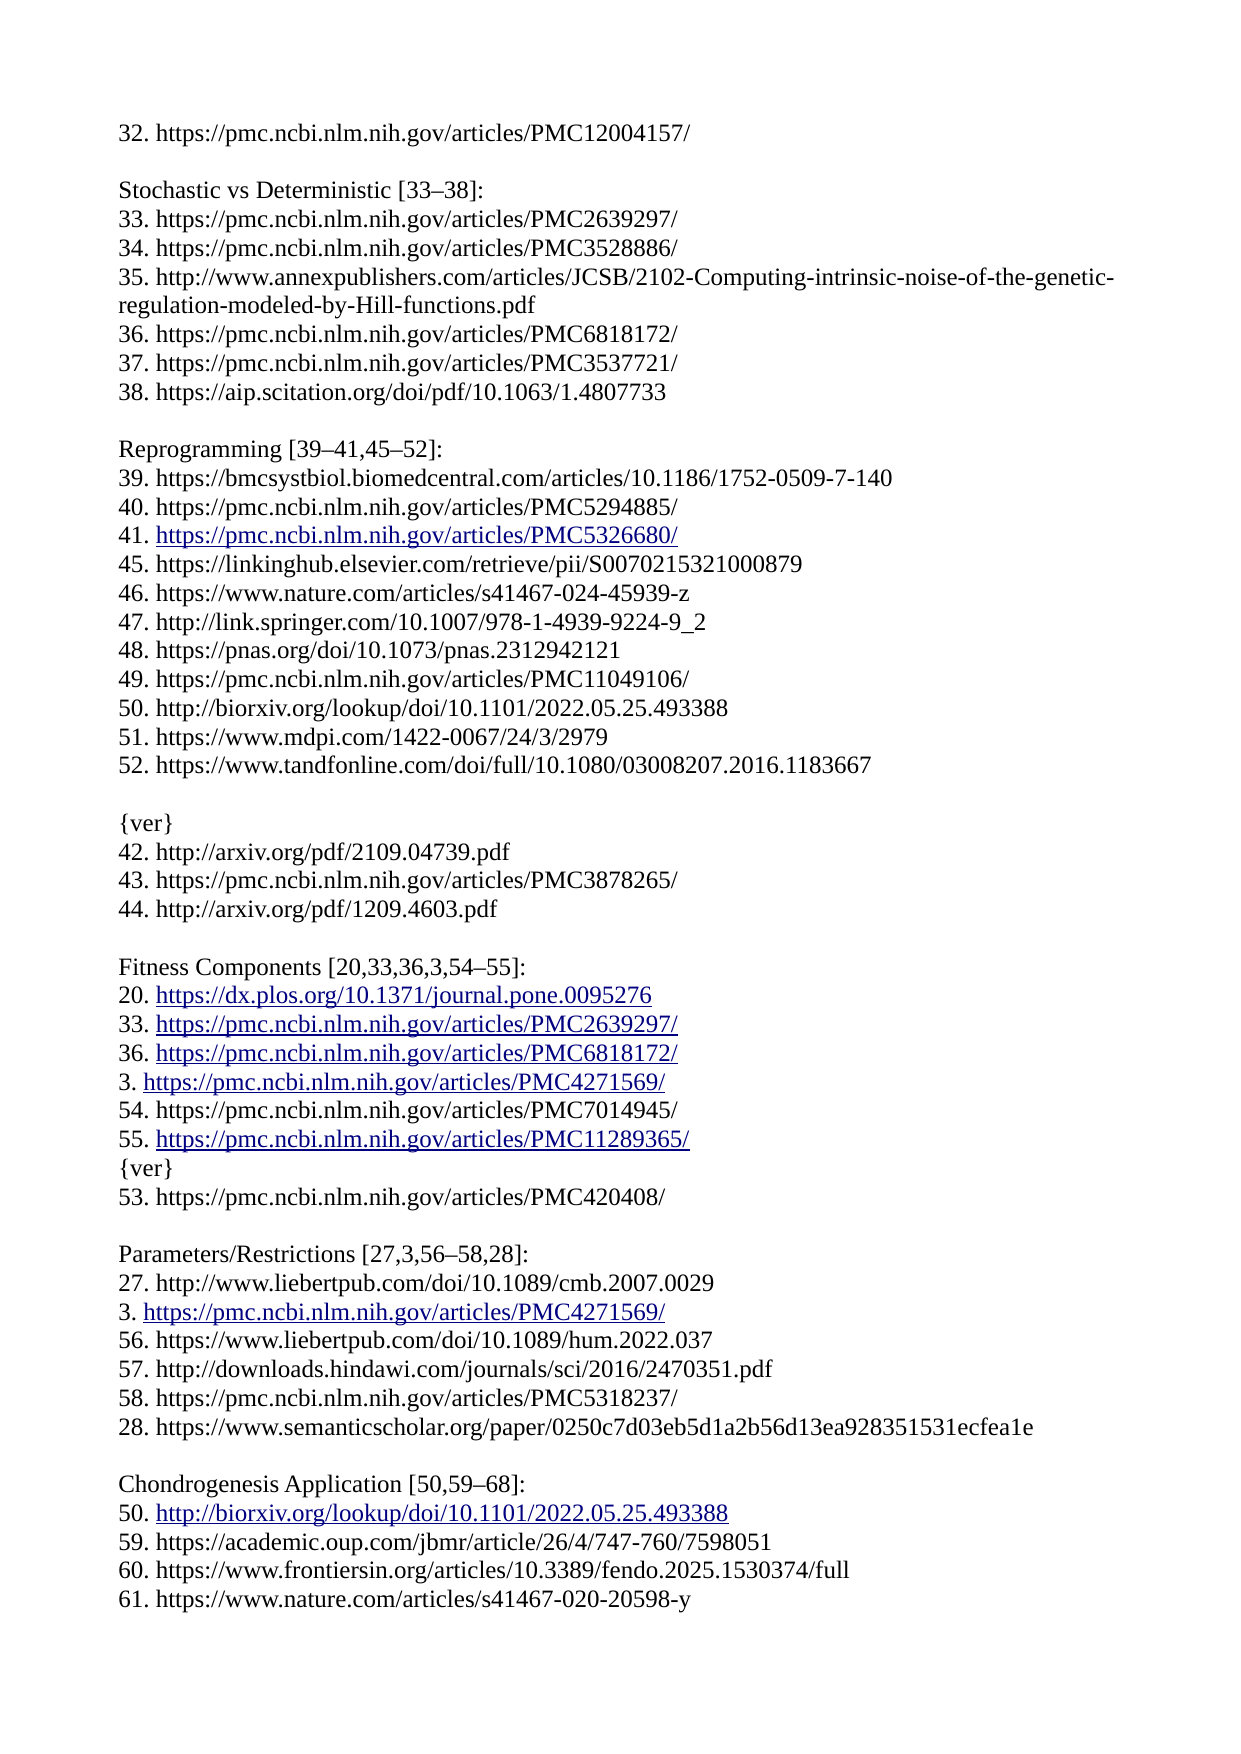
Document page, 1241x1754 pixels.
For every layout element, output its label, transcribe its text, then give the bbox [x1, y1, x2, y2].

text 34. https://pmc.ncbi.nlm.nih.gov/articles/PMC3528886/ [118, 233, 1122, 262]
text Chondrogenesis Application [50,59–68]: [118, 1469, 1122, 1498]
text 45. https://linkinghub.elsevier.com/retrieve/pii/S0070215321000879 [118, 549, 1122, 578]
text 50. http://biorxiv.org/lookup/doi/10.1101/2022.05.25.493388 [118, 693, 1122, 722]
text 36. https://pmc.ncbi.nlm.nih.gov/articles/PMC6818172/ [118, 319, 1122, 348]
text Reprogramming [39–41,45–52]: [118, 434, 1122, 463]
text {ver} [118, 808, 1122, 837]
text 35. http://www.annexpublishers.com/articles/JCSB/2102-Computing-intrinsic-noise-of-the-genetic-regulation-modeled-by-Hill-functions.pdf [118, 262, 1122, 319]
text 32. https://pmc.ncbi.nlm.nih.gov/articles/PMC12004157/ [118, 118, 1122, 147]
text Parameters/Restrictions [27,3,56–58,28]: [118, 1239, 1122, 1268]
text 46. https://www.nature.com/articles/s41467-024-45939-z [118, 578, 1122, 607]
text 43. https://pmc.ncbi.nlm.nih.gov/articles/PMC3878265/ [118, 866, 1122, 894]
text 50. http://biorxiv.org/lookup/doi/10.1101/2022.05.25.493388 [118, 1498, 1122, 1527]
text 57. http://downloads.hindawi.com/journals/sci/2016/2470351.pdf [118, 1354, 1122, 1383]
text 54. https://pmc.ncbi.nlm.nih.gov/articles/PMC7014945/ [118, 1096, 1122, 1124]
text 60. https://www.frontiersin.org/articles/10.3389/fendo.2025.1530374/full [118, 1556, 1122, 1584]
text 51. https://www.mdpi.com/1422-0067/24/3/2979 [118, 722, 1122, 751]
text 20. https://dx.plos.org/10.1371/journal.pone.0095276 [118, 981, 1122, 1009]
text 37. https://pmc.ncbi.nlm.nih.gov/articles/PMC3537721/ [118, 348, 1122, 377]
text 55. https://pmc.ncbi.nlm.nih.gov/articles/PMC11289365/ [118, 1124, 1122, 1153]
text 61. https://www.nature.com/articles/s41467-020-20598-y [118, 1584, 1122, 1613]
text 41. https://pmc.ncbi.nlm.nih.gov/articles/PMC5326680/ [118, 521, 1122, 549]
text 58. https://pmc.ncbi.nlm.nih.gov/articles/PMC5318237/ [118, 1383, 1122, 1412]
text 33. https://pmc.ncbi.nlm.nih.gov/articles/PMC2639297/ [118, 1009, 1122, 1038]
text 53. https://pmc.ncbi.nlm.nih.gov/articles/PMC420408/ [118, 1182, 1122, 1211]
text 49. https://pmc.ncbi.nlm.nih.gov/articles/PMC11049106/ [118, 664, 1122, 693]
text 33. https://pmc.ncbi.nlm.nih.gov/articles/PMC2639297/ [118, 204, 1122, 233]
text Stochastic vs Deterministic [33–38]: [118, 176, 1122, 204]
text 36. https://pmc.ncbi.nlm.nih.gov/articles/PMC6818172/ [118, 1038, 1122, 1067]
text 44. http://arxiv.org/pdf/1209.4603.pdf [118, 894, 1122, 923]
text 42. http://arxiv.org/pdf/2109.04739.pdf [118, 837, 1122, 866]
text 28. https://www.semanticscholar.org/paper/0250c7d03eb5d1a2b56d13ea928351531ecfea1e [118, 1412, 1122, 1441]
text {ver} [118, 1153, 1122, 1182]
text 40. https://pmc.ncbi.nlm.nih.gov/articles/PMC5294885/ [118, 492, 1122, 521]
text 3. https://pmc.ncbi.nlm.nih.gov/articles/PMC4271569/ [118, 1067, 1122, 1096]
text 56. https://www.liebertpub.com/doi/10.1089/hum.2022.037 [118, 1326, 1122, 1354]
text 39. https://bmcsystbiol.biomedcentral.com/articles/10.1186/1752-0509-7-140 [118, 463, 1122, 492]
text 47. http://link.springer.com/10.1007/978-1-4939-9224-9_2 [118, 607, 1122, 636]
text 38. https://aip.scitation.org/doi/pdf/10.1063/1.4807733 [118, 377, 1122, 406]
text 52. https://www.tandfonline.com/doi/full/10.1080/03008207.2016.1183667 [118, 751, 1122, 779]
text 48. https://pnas.org/doi/10.1073/pnas.2312942121 [118, 636, 1122, 664]
text Fitness Components [20,33,36,3,54–55]: [118, 952, 1122, 981]
text 59. https://academic.oup.com/jbmr/article/26/4/747-760/7598051 [118, 1527, 1122, 1556]
text 27. http://www.liebertpub.com/doi/10.1089/cmb.2007.0029 [118, 1268, 1122, 1297]
text 3. https://pmc.ncbi.nlm.nih.gov/articles/PMC4271569/ [118, 1297, 1122, 1326]
